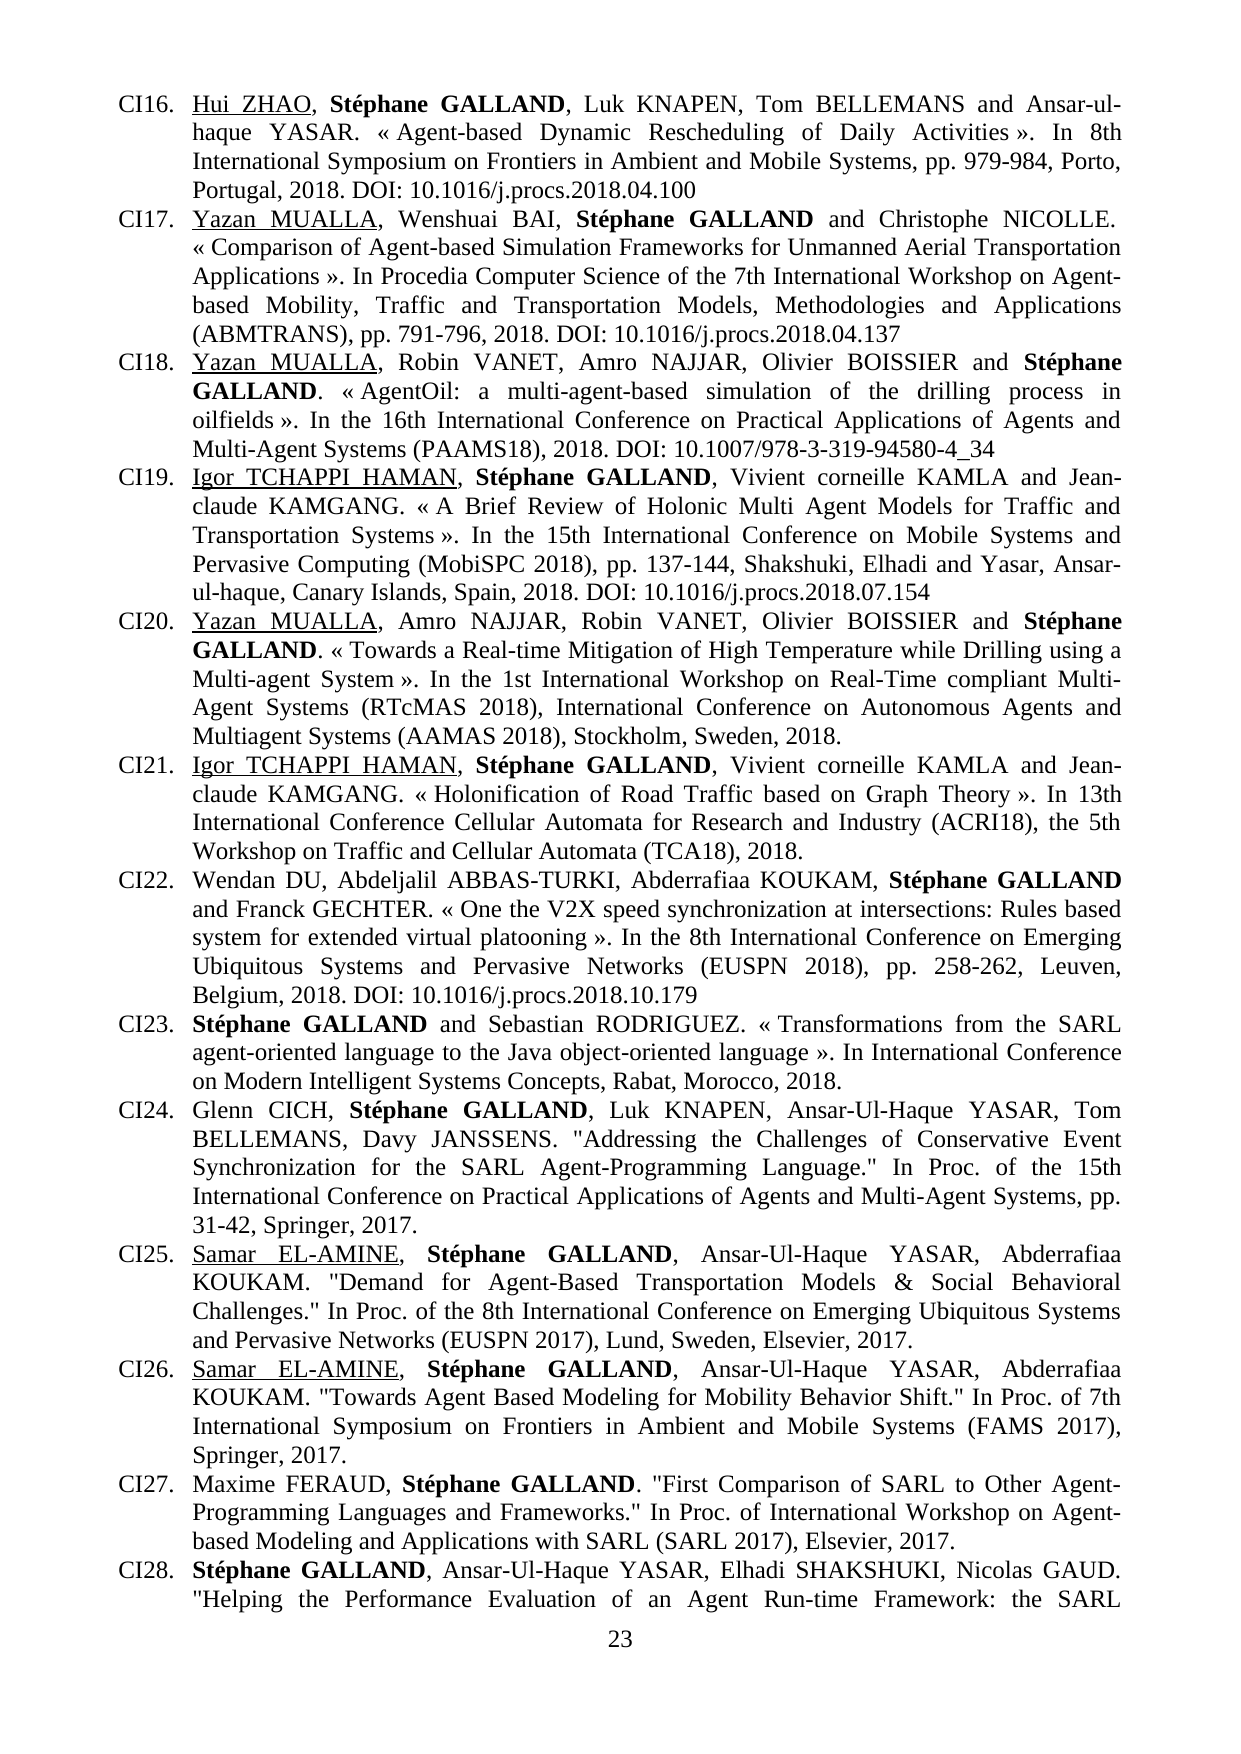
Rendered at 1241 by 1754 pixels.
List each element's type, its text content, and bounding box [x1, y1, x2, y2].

list Glenn CICH, Stéphane GALLAND, Luk KNAPEN, Ansar-Ul-Haque YASAR, Tom BELLEMANS, Davy JANSSENS. "Addressing the Challenges of Conservative Event Synchronization for the SARL Agent-Programming Language." In Proc. of the 15th International Conference on Practical Applications of Agents and Multi-Agent Systems, pp. 31-42, Springer, 2017. [118, 1095, 1122, 1239]
list Hui ZHAO, Stéphane GALLAND, Luk KNAPEN, Tom BELLEMANS and Ansar-ul-haque YASAR. « Agent-based Dynamic Rescheduling of Daily Activities ». In 8th International Symposium on Frontiers in Ambient and Mobile Systems, pp. 979-984, Porto, Portugal, 2018. DOI: 10.1016/j.procs.2018.04.100 [118, 89, 1122, 204]
list Samar EL-AMINE, Stéphane GALLAND, Ansar-Ul-Haque YASAR, Abderrafiaa KOUKAM. "Demand for Agent-Based Transportation Models & Social Behavioral Challenges." In Proc. of the 8th International Conference on Emerging Ubiquitous Systems and Pervasive Networks (EUSPN 2017), Lund, Sweden, Elsevier, 2017. [118, 1239, 1122, 1354]
list Igor TCHAPPI HAMAN, Stéphane GALLAND, Vivient corneille KAMLA and Jean-claude KAMGANG. « Holonification of Road Traffic based on Graph Theory ». In 13th International Conference Cellular Automata for Research and Industry (ACRI18), the 5th Workshop on Traffic and Cellular Automata (TCA18), 2018. [118, 750, 1122, 865]
list Wendan DU, Abdeljalil ABBAS-TURKI, Abderrafiaa KOUKAM, Stéphane GALLAND and Franck GECHTER. « One the V2X speed synchronization at intersections: Rules based system for extended virtual platooning ». In the 8th International Conference on Emerging Ubiquitous Systems and Pervasive Networks (EUSPN 2018), pp. 258-262, Leuven, Belgium, 2018. DOI: 10.1016/j.procs.2018.10.179 [118, 865, 1122, 1009]
list Yazan MUALLA, Wenshuai BAI, Stéphane GALLAND and Christophe NICOLLE. « Comparison of Agent-based Simulation Frameworks for Unmanned Aerial Transportation Applications ». In Procedia Computer Science of the 7th International Workshop on Agent-based Mobility, Traffic and Transportation Models, Methodologies and Applications (ABMTRANS), pp. 791-796, 2018. DOI: 10.1016/j.procs.2018.04.137 [118, 204, 1122, 347]
list Stéphane GALLAND and Sebastian RODRIGUEZ. « Transformations from the SARL agent-oriented language to the Java object-oriented language ». In International Conference on Modern Intelligent Systems Concepts, Rabat, Morocco, 2018. [118, 1009, 1122, 1095]
list Yazan MUALLA, Robin VANET, Amro NAJJAR, Olivier BOISSIER and Stéphane GALLAND. « AgentOil: a multi-agent-based simulation of the drilling process in oilfields ». In the 16th International Conference on Practical Applications of Agents and Multi-Agent Systems (PAAMS18), 2018. DOI: 10.1007/978-3-319-94580-4_34 [118, 347, 1122, 462]
list Samar EL-AMINE, Stéphane GALLAND, Ansar-Ul-Haque YASAR, Abderrafiaa KOUKAM. "Towards Agent Based Modeling for Mobility Behavior Shift." In Proc. of 7th International Symposium on Frontiers in Ambient and Mobile Systems (FAMS 2017), Springer, 2017. [118, 1354, 1122, 1469]
list Yazan MUALLA, Amro NAJJAR, Robin VANET, Olivier BOISSIER and Stéphane GALLAND. « Towards a Real-time Mitigation of High Temperature while Drilling using a Multi-agent System ». In the 1st International Workshop on Real-Time compliant Multi-Agent Systems (RTcMAS 2018), International Conference on Autonomous Agents and Multiagent Systems (AAMAS 2018), Stockholm, Sweden, 2018. [118, 606, 1122, 750]
list Stéphane GALLAND, Ansar-Ul-Haque YASAR, Elhadi SHAKSHUKI, Nicolas GAUD. "Helping the Performance Evaluation of an Agent Run-time Framework: the SARL [118, 1555, 1122, 1612]
list Igor TCHAPPI HAMAN, Stéphane GALLAND, Vivient corneille KAMLA and Jean-claude KAMGANG. « A Brief Review of Holonic Multi Agent Models for Traffic and Transportation Systems ». In the 15th International Conference on Mobile Systems and Pervasive Computing (MobiSPC 2018), pp. 137-144, Shakshuki, Elhadi and Yasar, Ansar-ul-haque, Canary Islands, Spain, 2018. DOI: 10.1016/j.procs.2018.07.154 [118, 462, 1122, 606]
list Maxime FERAUD, Stéphane GALLAND. "First Comparison of SARL to Other Agent-Programming Languages and Frameworks." In Proc. of International Workshop on Agent-based Modeling and Applications with SARL (SARL 2017), Elsevier, 2017. [118, 1469, 1122, 1555]
